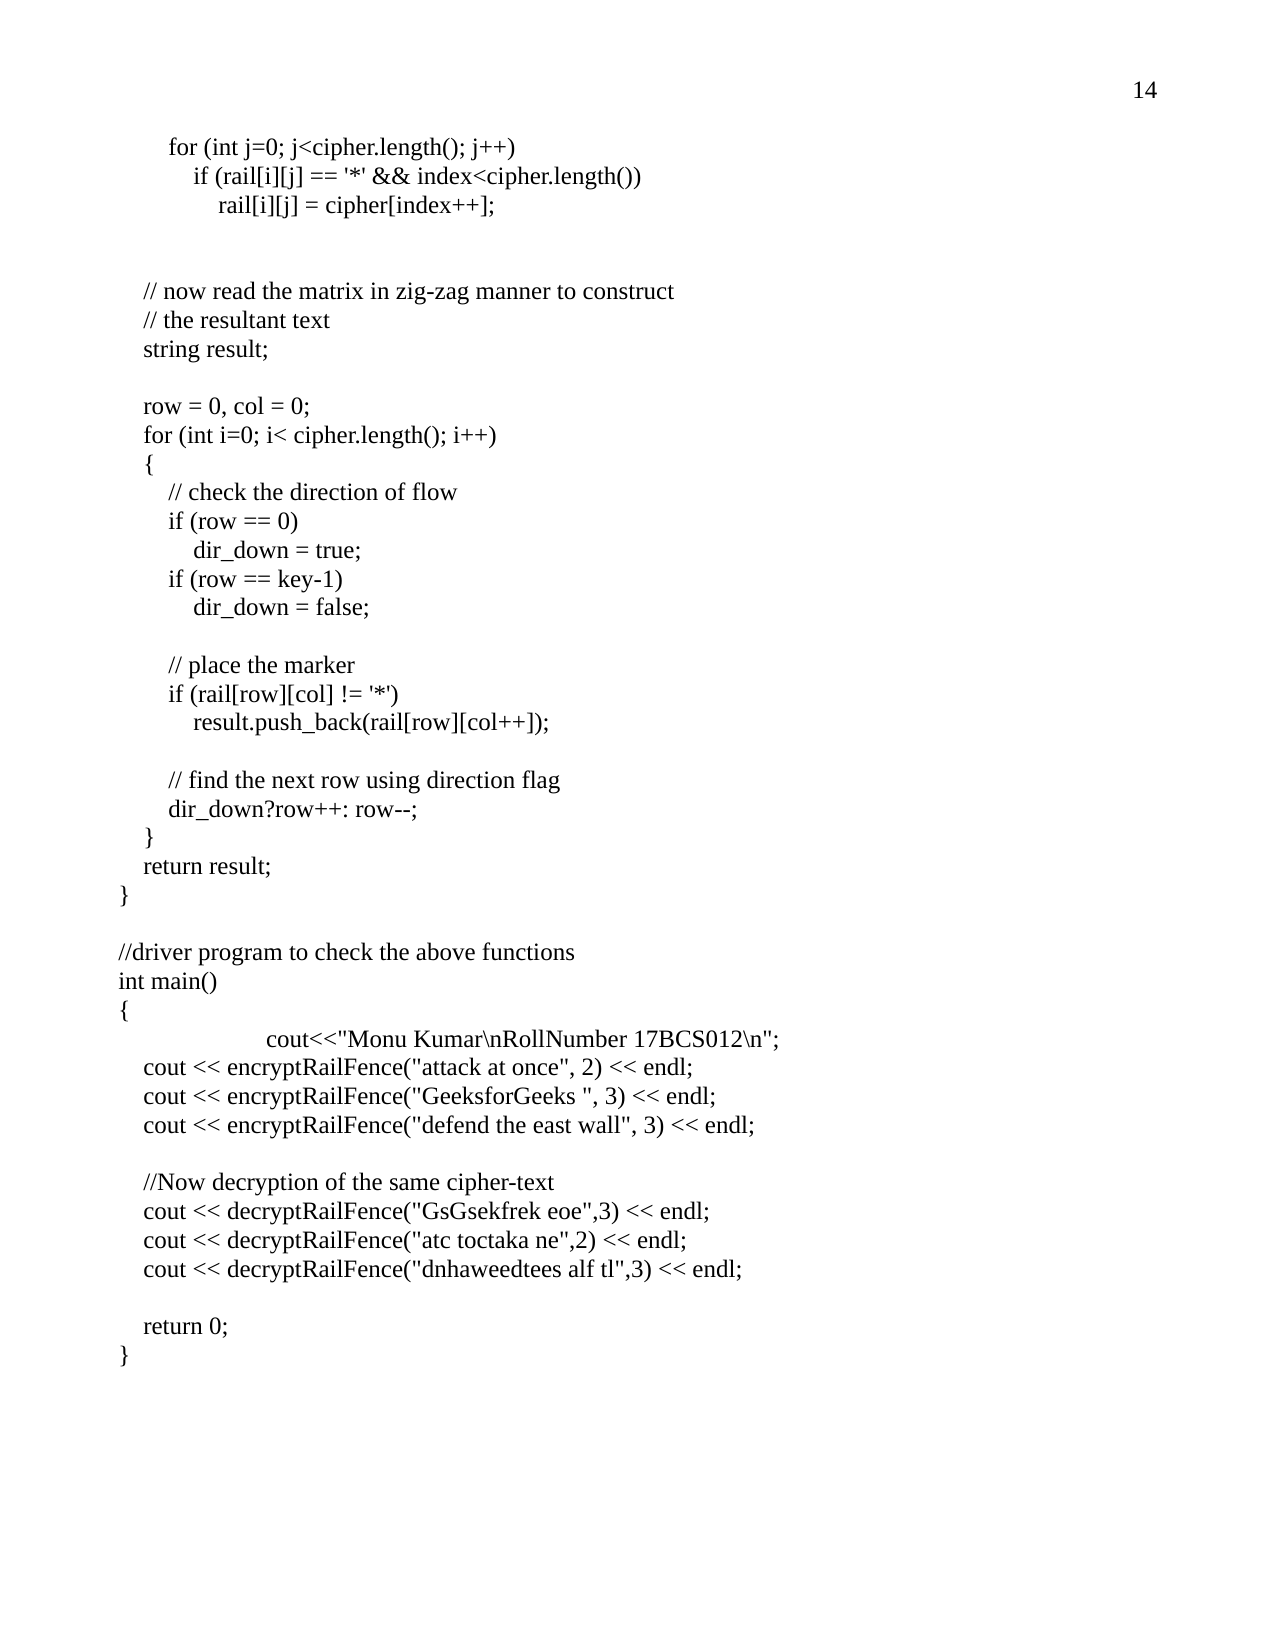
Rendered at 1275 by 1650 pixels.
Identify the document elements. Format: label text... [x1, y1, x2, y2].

text // place the marker [118, 650, 1157, 679]
text } [118, 822, 1157, 851]
text return 0; [118, 1311, 1157, 1340]
text dir_down?row++: row--; [118, 794, 1157, 822]
text if (row == key-1) [118, 564, 1157, 592]
text cout << decryptRailFence("atc toctaka ne",2) << endl; [118, 1225, 1157, 1254]
text // now read the matrix in zig-zag manner to construct [118, 276, 1157, 305]
text return result; [118, 851, 1157, 880]
text { [118, 449, 1157, 477]
text cout << encryptRailFence("defend the east wall", 3) << endl; [118, 1110, 1157, 1139]
text dir_down = false; [118, 592, 1157, 621]
text { [118, 995, 1157, 1024]
text row = 0, col = 0; [118, 391, 1157, 420]
text if (rail[row][col] != '*') [118, 679, 1157, 707]
text cout << decryptRailFence("GsGsekfrek eoe",3) << endl; [118, 1196, 1157, 1225]
text if (row == 0) [118, 506, 1157, 535]
text if (rail[i][j] == '*' && index<cipher.length()) [118, 161, 1157, 190]
text string result; [118, 334, 1157, 362]
text } [118, 880, 1157, 909]
text } [118, 1340, 1157, 1369]
text cout << encryptRailFence("attack at once", 2) << endl; [118, 1052, 1157, 1081]
text cout << decryptRailFence("dnhaweedtees alf tl",3) << endl; [118, 1254, 1157, 1282]
text result.push_back(rail[row][col++]); [118, 707, 1157, 736]
text cout << encryptRailFence("GeeksforGeeks ", 3) << endl; [118, 1081, 1157, 1110]
text for (int j=0; j<cipher.length(); j++) [118, 132, 1157, 161]
text rail[i][j] = cipher[index++]; [118, 190, 1157, 219]
text // find the next row using direction flag [118, 765, 1157, 794]
text //driver program to check the above functions [118, 937, 1157, 966]
text int main() [118, 966, 1157, 995]
text dir_down = true; [118, 535, 1157, 564]
text for (int i=0; i< cipher.length(); i++) [118, 420, 1157, 449]
text // check the direction of flow [118, 477, 1157, 506]
text cout<<"Monu Kumar\nRollNumber 17BCS012\n"; [118, 1024, 1157, 1052]
text // the resultant text [118, 305, 1157, 334]
text //Now decryption of the same cipher-text [118, 1167, 1157, 1196]
